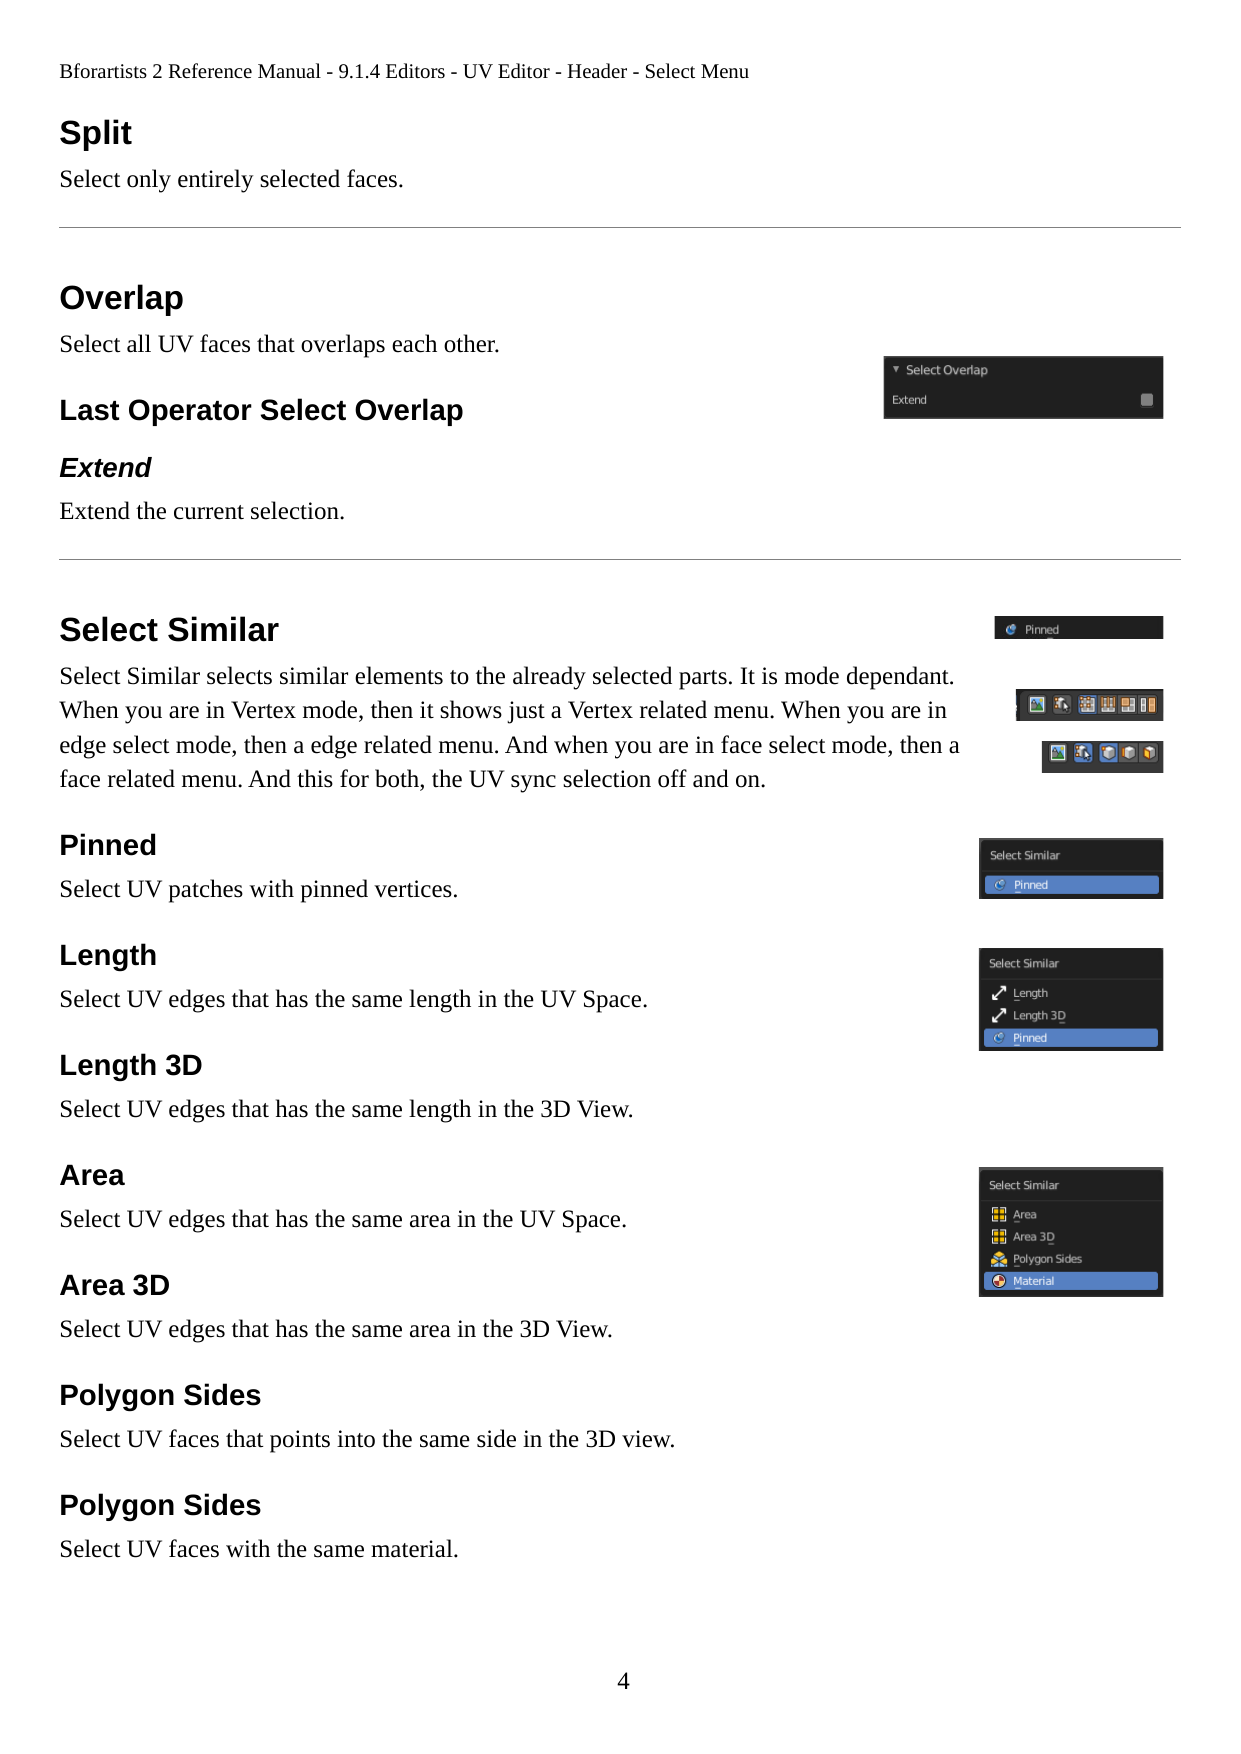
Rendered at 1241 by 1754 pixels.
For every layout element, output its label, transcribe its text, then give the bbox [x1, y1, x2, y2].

subtitle Last Operator Select Overlap [59, 393, 1181, 426]
text Select only entirely selected faces. [59, 164, 1181, 192]
text Select UV patches with pinned vertices. [59, 874, 1181, 903]
subtitle Length [59, 938, 1181, 972]
subtitle Polygon Sides [59, 1487, 1181, 1521]
picture [979, 838, 1164, 899]
subtitle Extend [59, 451, 1181, 483]
picture [883, 356, 1164, 419]
text Select Similar selects similar elements to the already selected parts. It is mode dependant. When you are in Vertex mode, then it shows just a Vertex related menu. When you are in edge select mode, then a edge related menu. And when you are in face select mode, then a face related menu. And this for both, the UV sync selection off and on. [59, 661, 1181, 793]
subtitle Pinned [59, 828, 1181, 862]
text Select all UV faces that overlaps each other. [59, 329, 1181, 358]
subtitle Polygon Sides [59, 1377, 1181, 1411]
text Select UV edges that has the same length in the 3D View. [59, 1094, 1181, 1123]
text Select UV edges that has the same area in the UV Space. [59, 1204, 978, 1233]
subtitle Length 3D [59, 1048, 1181, 1082]
picture [1015, 689, 1164, 721]
subtitle Area [59, 1158, 1181, 1191]
picture [978, 1167, 1164, 1297]
text Extend the current selection. [59, 496, 1181, 524]
text Select UV edges that has the same area in the 3D View. [59, 1314, 1181, 1343]
picture [978, 948, 1164, 1051]
subtitle Split [59, 113, 1181, 151]
subtitle Select Similar [59, 610, 1181, 648]
picture [994, 616, 1164, 639]
text Select UV edges that has the same length in the UV Space. [59, 984, 978, 1013]
subtitle Area 3D [59, 1268, 1181, 1301]
text Select UV faces that points into the same side in the 3D view. [59, 1424, 1181, 1452]
picture [1041, 741, 1164, 773]
subtitle Overlap [59, 278, 1181, 316]
text Select UV faces with the same material. [59, 1534, 1181, 1562]
